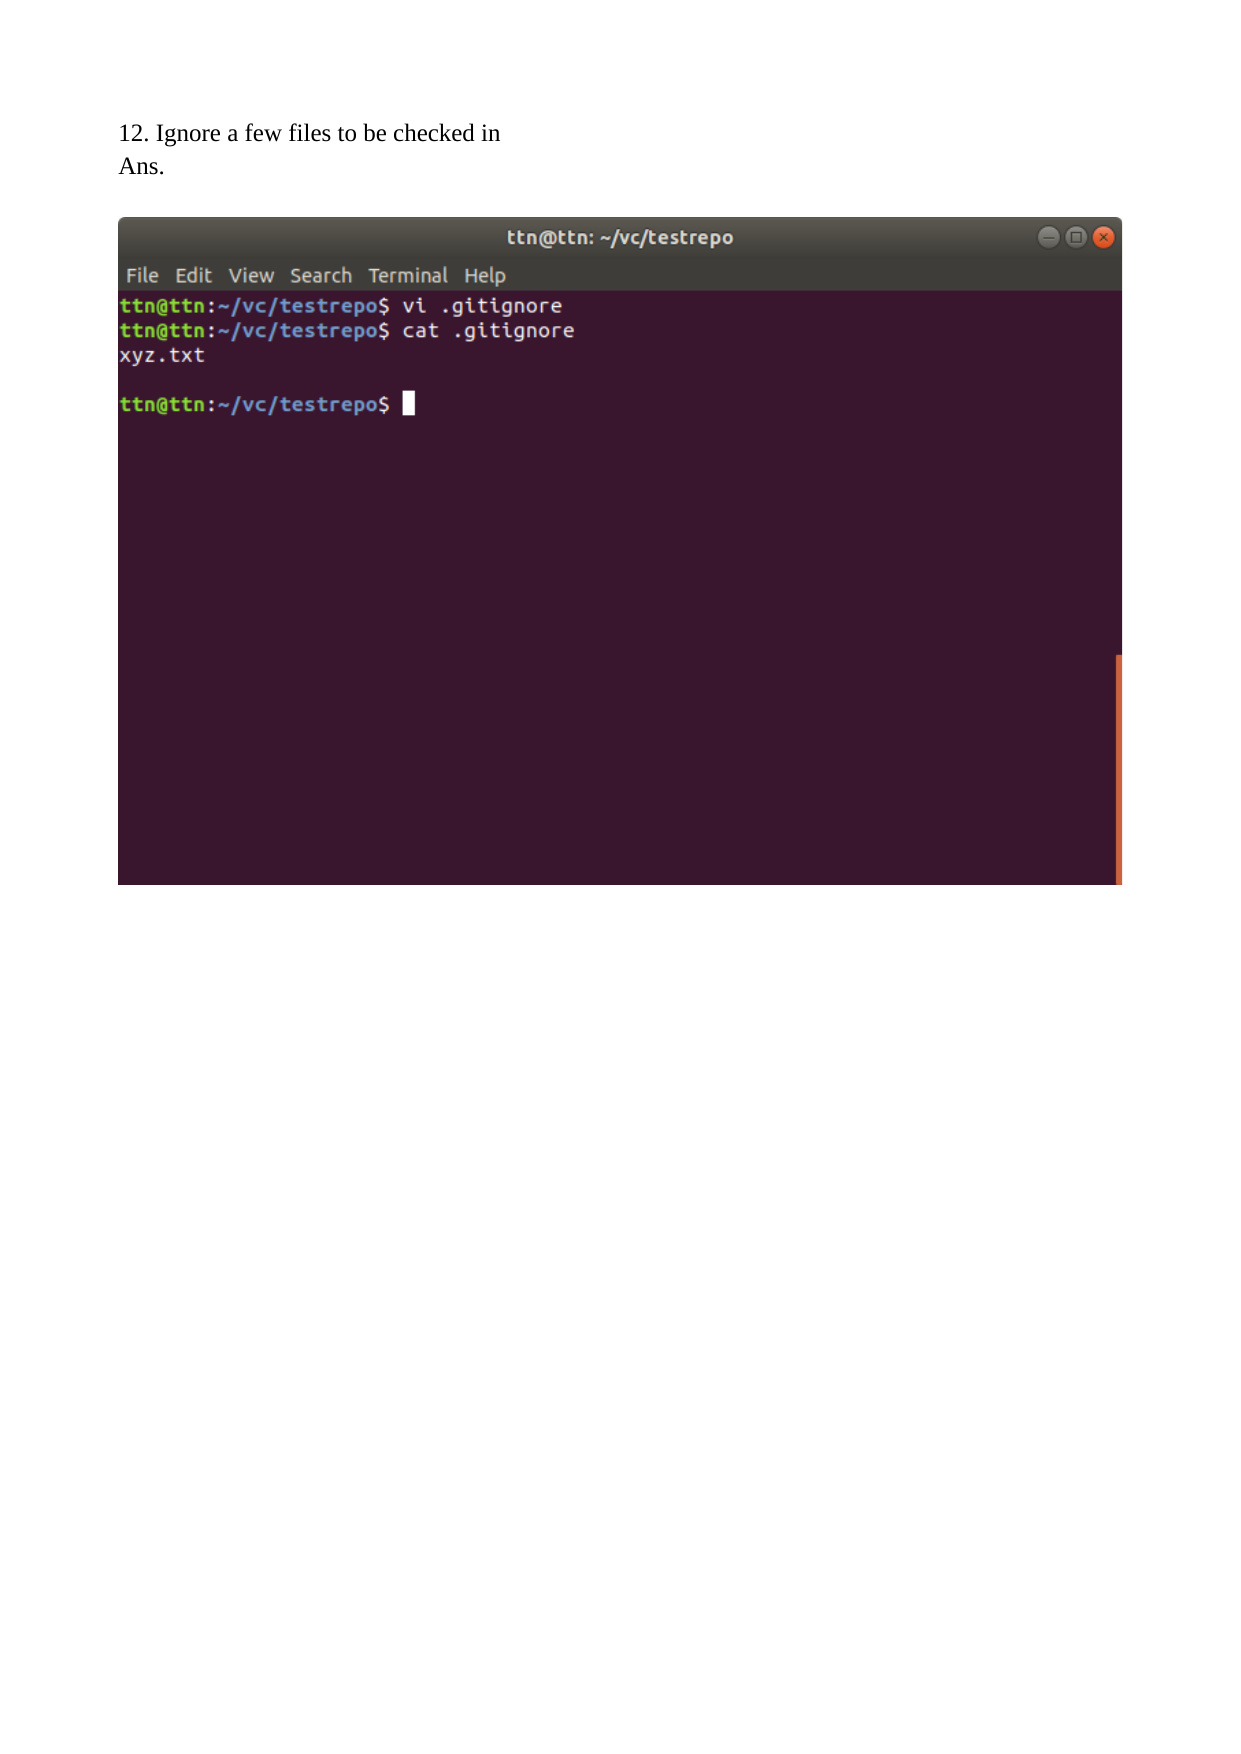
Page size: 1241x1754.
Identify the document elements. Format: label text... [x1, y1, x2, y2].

picture [118, 217, 1123, 885]
text Ans. [118, 151, 1122, 180]
text 12. Ignore a few files to be checked in [118, 118, 1122, 147]
